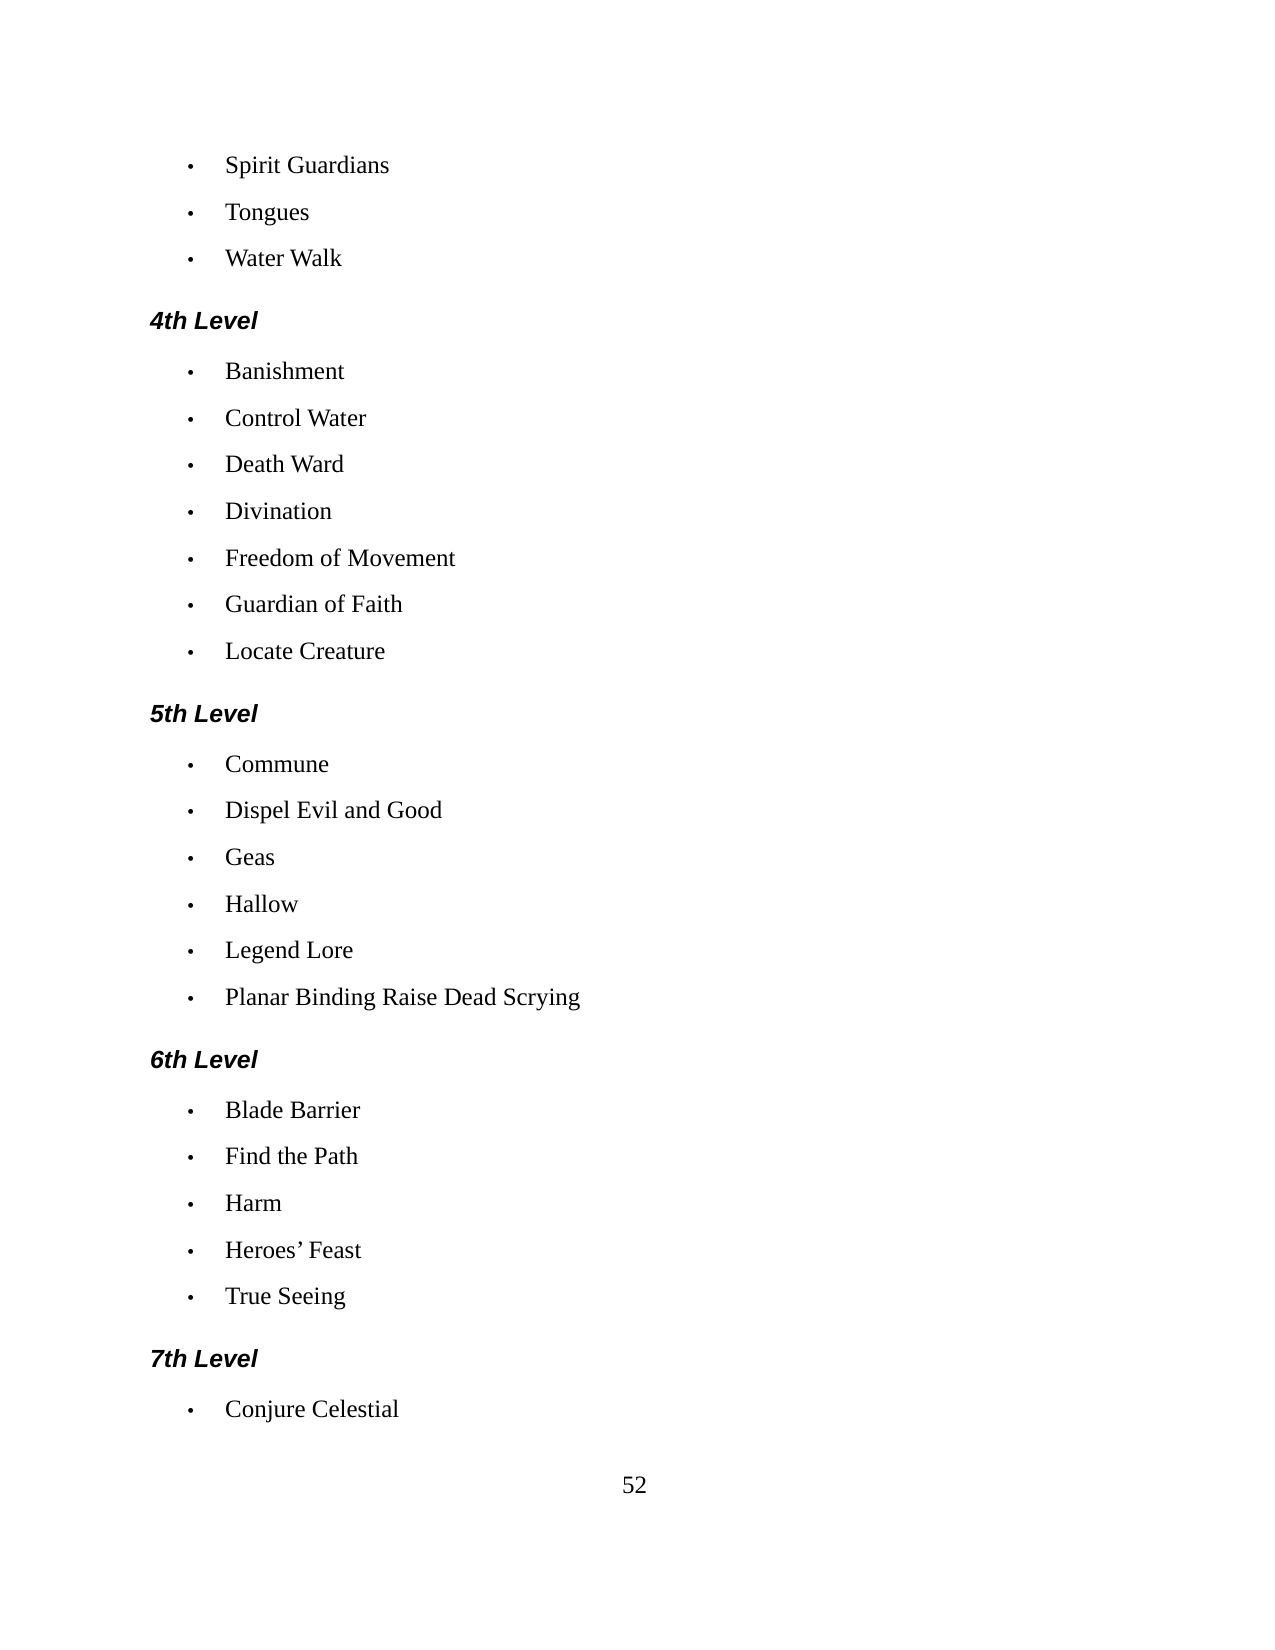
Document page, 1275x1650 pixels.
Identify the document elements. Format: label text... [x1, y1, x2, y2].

list Banishment [187, 356, 1125, 385]
subtitle 4th Level [150, 306, 1125, 334]
list Water Walk [187, 243, 1125, 272]
list Conjure Celestial [187, 1394, 1125, 1423]
list Tongues [187, 197, 1125, 225]
list Geas [187, 842, 1125, 871]
list Planar Binding Raise Dead Scrying [187, 982, 1125, 1011]
list Control Water [187, 403, 1125, 431]
subtitle 5th Level [150, 699, 1125, 727]
list Dispel Evil and Good [187, 795, 1125, 824]
list Harm [187, 1188, 1125, 1217]
list True Seeing [187, 1281, 1125, 1310]
list Death Ward [187, 449, 1125, 478]
list Find the Path [187, 1141, 1125, 1170]
list Commune [187, 749, 1125, 777]
subtitle 7th Level [150, 1344, 1125, 1373]
list Spirit Guardians [187, 150, 1125, 179]
list Guardian of Faith [187, 589, 1125, 618]
list Legend Lore [187, 935, 1125, 964]
list Freedom of Movement [187, 543, 1125, 571]
list Hallow [187, 889, 1125, 917]
list Blade Barrier [187, 1095, 1125, 1123]
subtitle 6th Level [150, 1045, 1125, 1073]
list Heroes’ Feast [187, 1235, 1125, 1263]
list Locate Creature [187, 636, 1125, 665]
list Divination [187, 496, 1125, 525]
